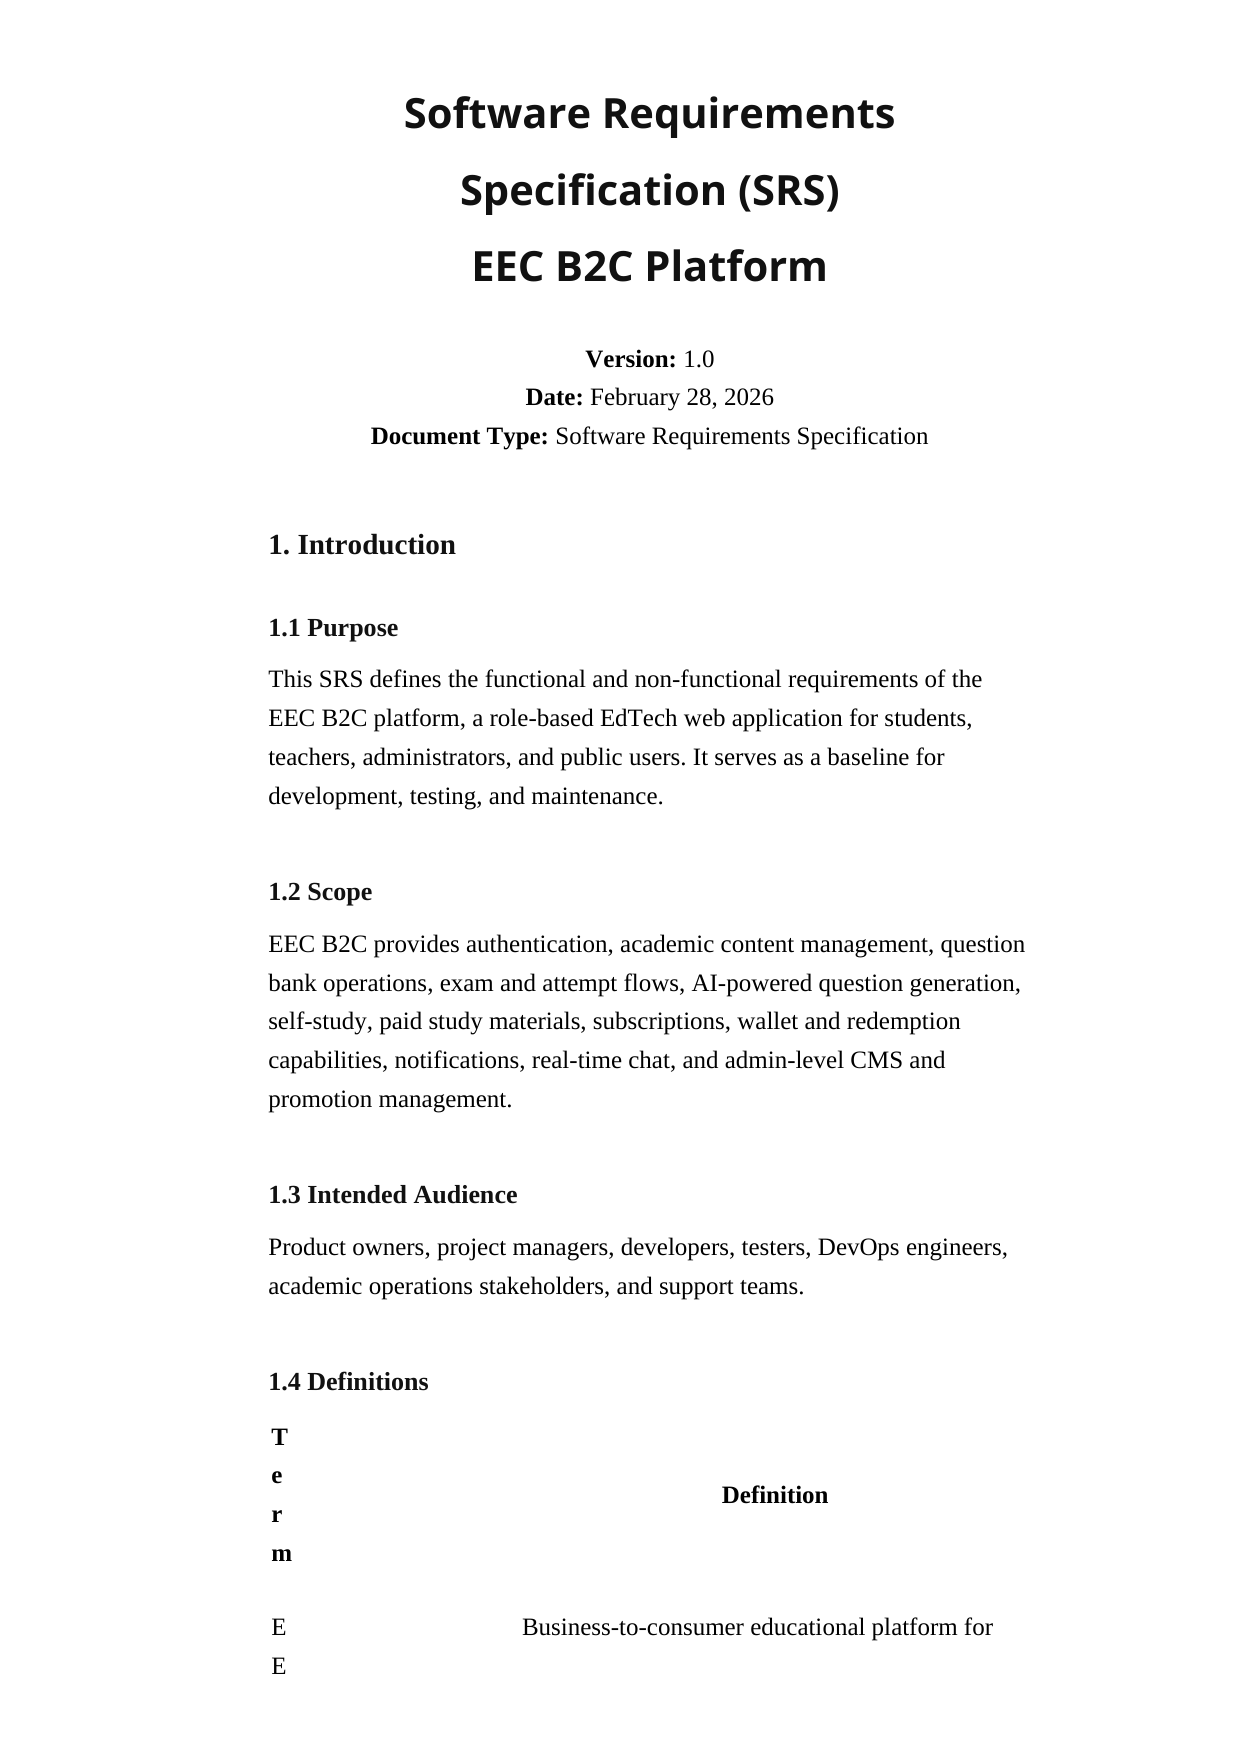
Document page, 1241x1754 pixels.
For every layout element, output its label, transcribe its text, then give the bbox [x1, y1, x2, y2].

text EEC B2C provides authentication, academic content management, question bank operations, exam and attempt flows, AI-powered question generation, self-study, paid study materials, subscriptions, wallet and redemption capabilities, notifications, real-time chat, and admin-level CMS and promotion management. [268, 929, 1031, 1113]
text Version: 1.0 Date: February 28, 2026 Document Type: Software Requirements Specification [268, 344, 1031, 450]
subtitle 1.3 Intended Audience [268, 1179, 1031, 1209]
subtitle 1. Introduction [268, 527, 1031, 561]
table_cell Business-to-consumer educational platform for [369, 1609, 1181, 1683]
table_header Definition [369, 1419, 1181, 1609]
table_cell EE [118, 1609, 369, 1683]
subtitle 1.1 Purpose [268, 612, 1031, 642]
subtitle 1.4 Definitions [268, 1366, 1031, 1396]
text Product owners, project managers, developers, testers, DevOps engineers, academic operations stakeholders, and support teams. [268, 1232, 1031, 1299]
table_header Term [118, 1419, 369, 1609]
subtitle Software Requirements Specification (SRS) EEC B2C Platform [268, 84, 1031, 294]
subtitle 1.2 Scope [268, 876, 1031, 906]
text This SRS defines the functional and non-functional requirements of the EEC B2C platform, a role-based EdTech web application for students, teachers, administrators, and public users. It serves as a baseline for development, testing, and maintenance. [268, 664, 1031, 809]
